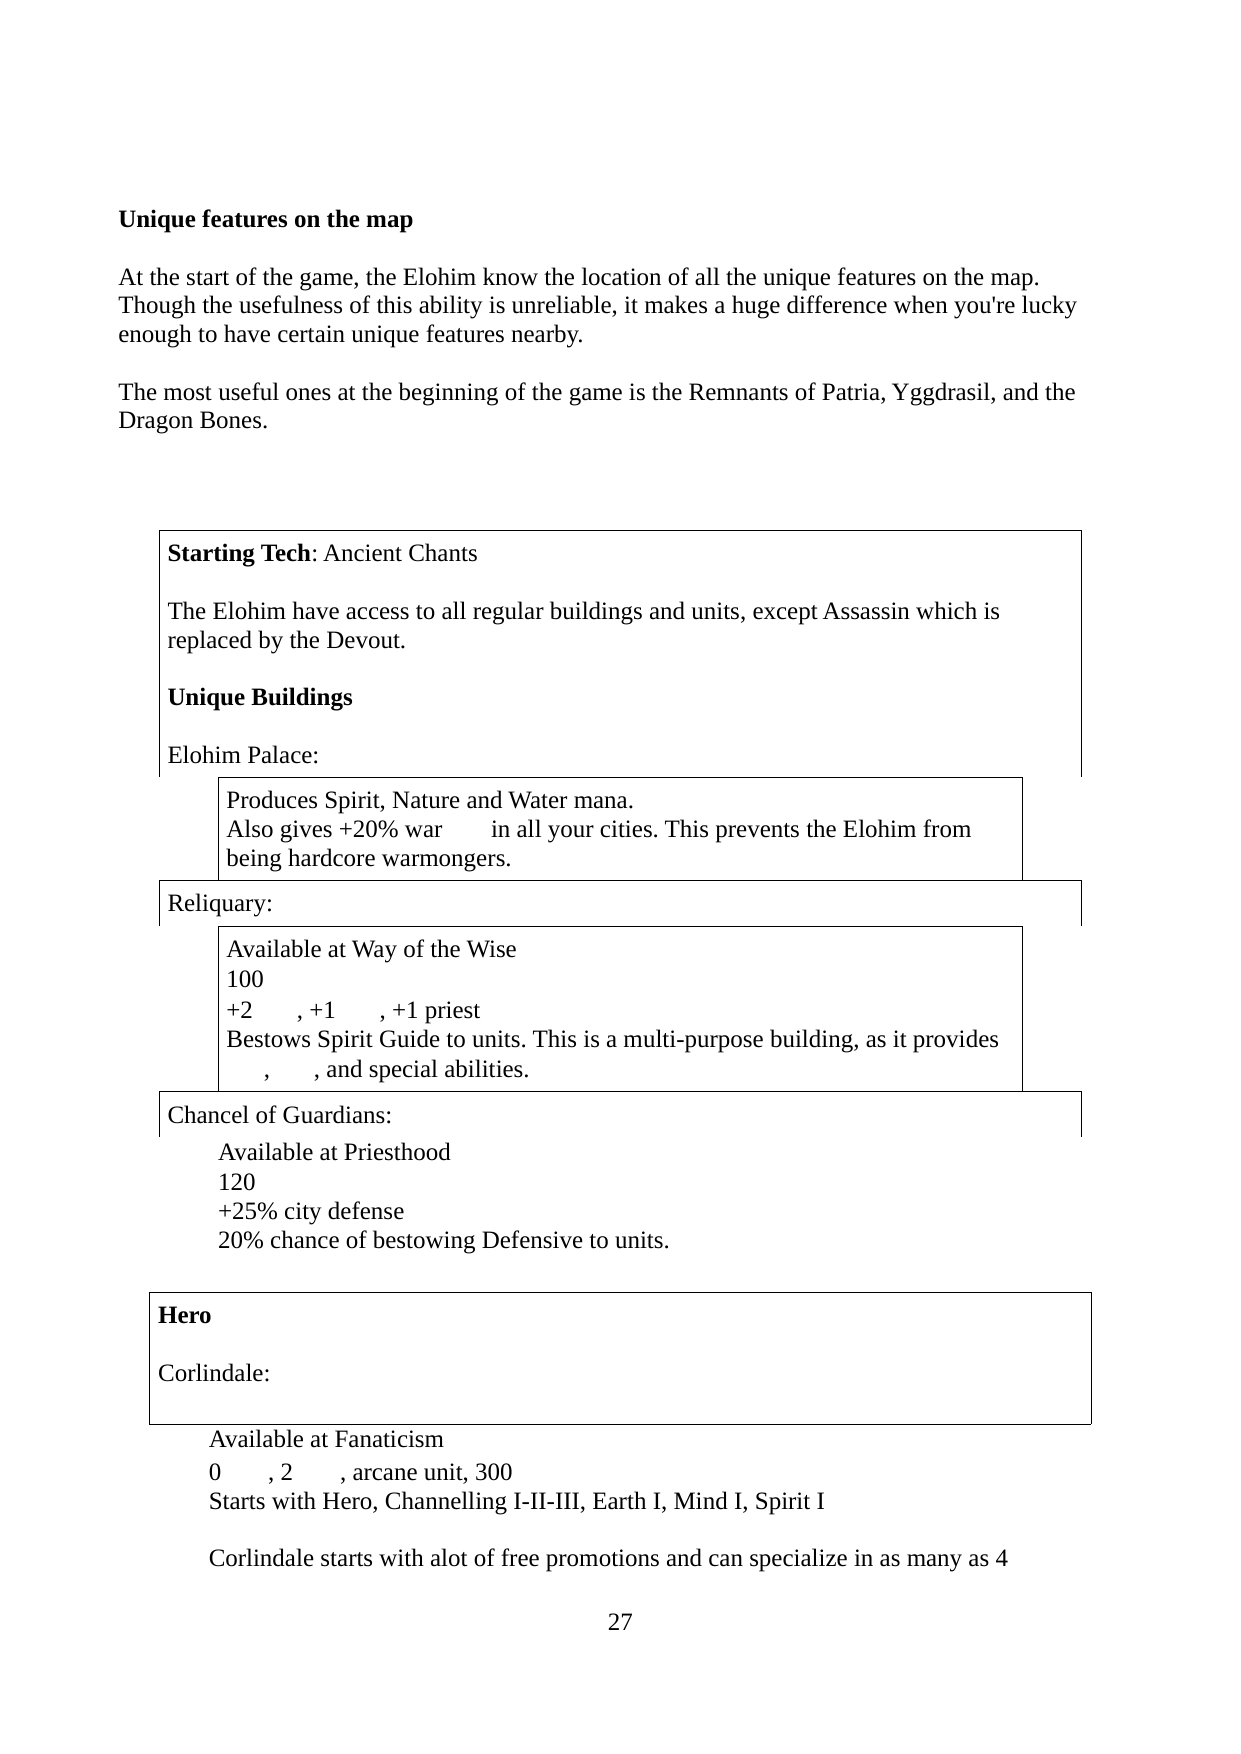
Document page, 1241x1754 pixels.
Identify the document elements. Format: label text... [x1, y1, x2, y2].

text At the start of the game, the Elohim know the location of all the unique features on the map. Though the usefulness of this ability is unreliable, it makes a huge difference when you're lucky enough to have certain unique features nearby. [118, 262, 1122, 348]
text The most useful ones at the beginning of the game is the Remnants of Patria, Yggdrasil, and the Dragon Bones. [118, 377, 1122, 434]
table_header Starting Tech: Ancient Chants The Elohim have access to all regular buildings and units, except Assassin which is replaced by the Devout. Unique Buildings Elohim Palace: Produces Spirit, Nature and Water mana. Also gives +20% war in all your cities. This prevents the Elohim from being hardcore warmongers. Reliquary: Available at Way of the Wise 100 +2 , +1 , +1 priest Bestows Spirit Guide to units. This is a multi-purpose building, as it provides , , and special abilities. Chancel of Guardians: Available at Priesthood 120 +25% city defense 20% chance of bestowing Defensive to units. [118, 521, 1122, 1263]
text Hero Corlindale: [150, 1293, 1091, 1386]
text Unique features on the map [118, 204, 1122, 233]
text Available at Fanaticism 0 , 2 , arcane unit, 300 Starts with Hero, Channelling I-II-III, Earth I, Mind I, Spirit I Corlindale starts with alot of free promotions and can specialize in as many as 4 [208, 1425, 1032, 1572]
